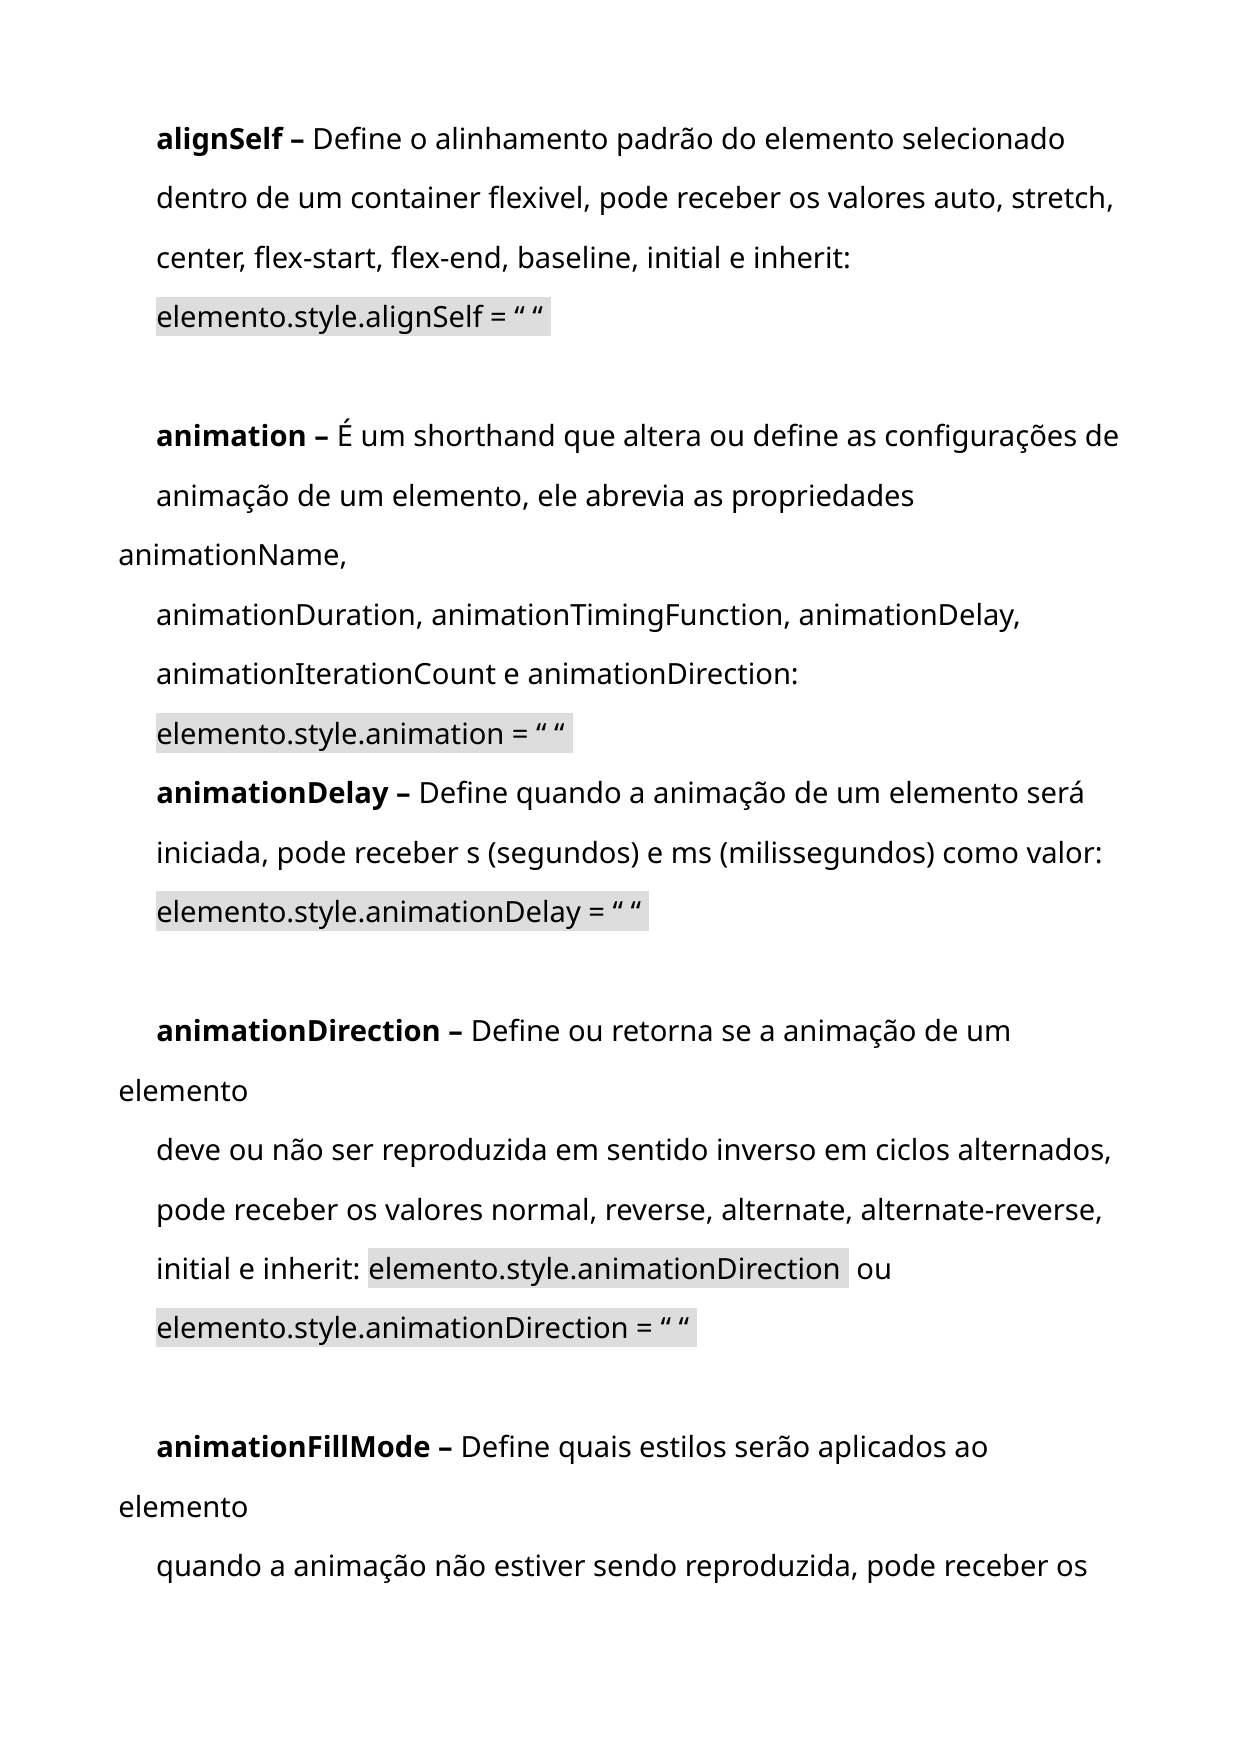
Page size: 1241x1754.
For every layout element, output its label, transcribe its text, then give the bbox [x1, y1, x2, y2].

text deve ou não ser reproduzida em sentido inverso em ciclos alternados, [118, 1129, 1122, 1169]
text animation – É um shorthand que altera ou define as configurações de [118, 416, 1122, 455]
text elemento.style.animationDirection = “ “ [118, 1308, 1122, 1347]
text quando a animação não estiver sendo reproduzida, pode receber os [118, 1546, 1122, 1585]
text initial e inherit: elemento.style.animationDirection ou [118, 1248, 1122, 1288]
text elemento.style.alignSelf = “ “ [118, 297, 1122, 336]
text dentro de um container flexivel, pode receber os valores auto, stretch, [118, 178, 1122, 217]
text animationIterationCount e animationDirection: [118, 653, 1122, 693]
text elemento.style.animation = “ “ [118, 713, 1122, 753]
text center, flex-start, flex-end, baseline, initial e inherit: [118, 237, 1122, 277]
text alignSelf – Define o alinhamento padrão do elemento selecionado [118, 118, 1122, 158]
text pode receber os valores normal, reverse, alternate, alternate-reverse, [118, 1189, 1122, 1228]
text animationDelay – Define quando a animação de um elemento será [118, 772, 1122, 812]
text animationDuration, animationTimingFunction, animationDelay, [118, 594, 1122, 634]
text animationFillMode – Define quais estilos serão aplicados ao elemento [118, 1427, 1122, 1526]
text animationDirection – Define ou retorna se a animação de um elemento [118, 1010, 1122, 1109]
text iniciada, pode receber s (segundos) e ms (milissegundos) como valor: [118, 832, 1122, 872]
text animação de um elemento, ele abrevia as propriedades animationName, [118, 475, 1122, 574]
text elemento.style.animationDelay = “ “ [118, 891, 1122, 931]
